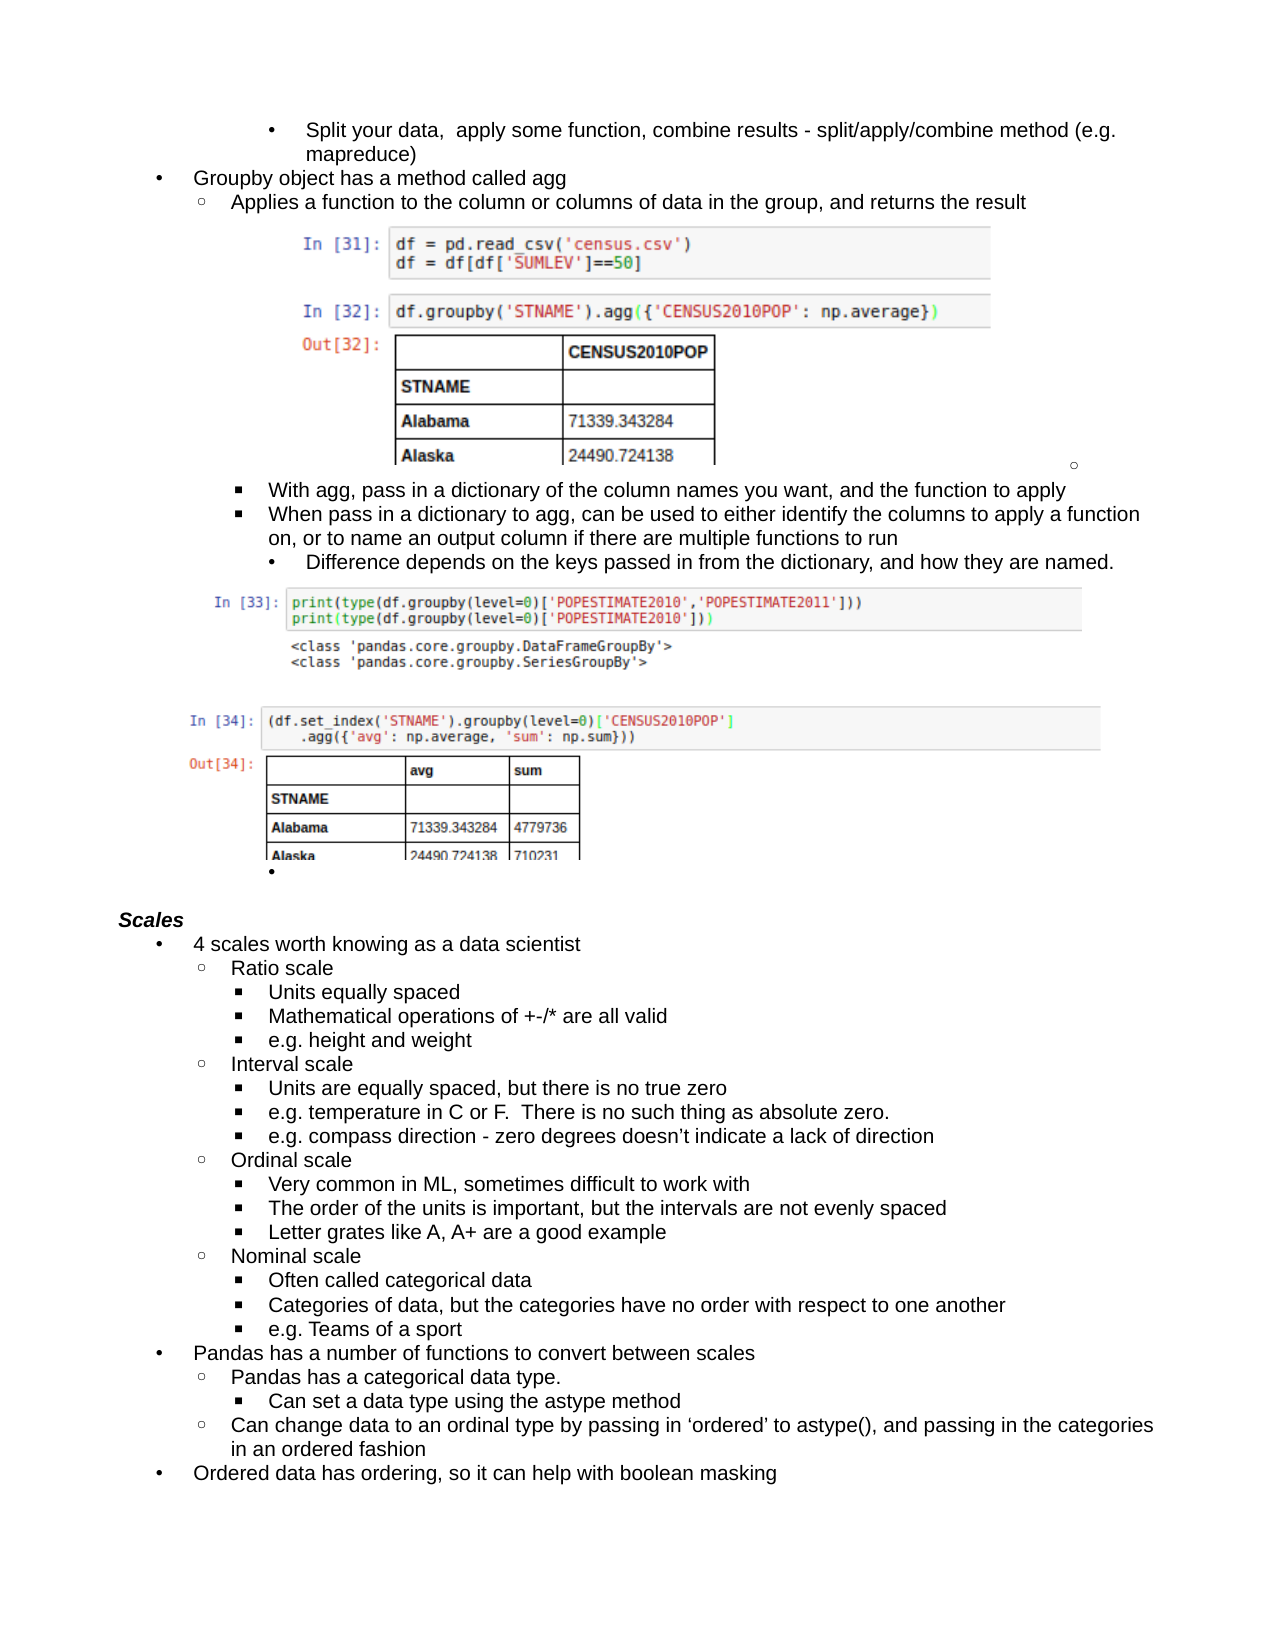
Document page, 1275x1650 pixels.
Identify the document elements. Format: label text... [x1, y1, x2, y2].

list 4 scales worth knowing as a data scientist [156, 931, 1157, 956]
text Scales [118, 907, 1157, 931]
list Pandas has a number of functions to convert between scales [156, 1341, 1157, 1364]
picture [193, 574, 1082, 679]
list Pandas has a categorical data type. [193, 1364, 1157, 1389]
list Units equally spaced [231, 979, 1157, 1004]
list Applies a function to the column or columns of data in the group, and returns the result [193, 190, 1157, 214]
list Groupby object has a method called agg [156, 166, 1157, 190]
list Ordinal scale [193, 1148, 1157, 1172]
list Nominal scale [193, 1244, 1157, 1268]
list With agg, pass in a dictionary of the column names you want, and the function to apply [231, 478, 1157, 502]
list When pass in a dictionary to agg, can be used to either identify the columns to apply a function on, or to name an output column if there are multiple functions to run [231, 502, 1157, 550]
list e.g. height and weight [231, 1028, 1157, 1052]
list Letter grates like A, A+ are a good example [231, 1220, 1157, 1244]
picture [284, 214, 991, 465]
list Interval scale [193, 1052, 1157, 1076]
list e.g. compass direction - zero degrees doesn’t indicate a lack of direction [231, 1124, 1157, 1148]
list Difference depends on the keys passed in from the dictionary, and how they are named. [268, 550, 1157, 574]
list Ratio scale [193, 956, 1157, 979]
list Ordered data has ordering, so it can help with boolean masking [156, 1461, 1157, 1485]
list e.g. Teams of a sport [231, 1316, 1157, 1341]
list Mathematical operations of +-/* are all valid [231, 1004, 1157, 1028]
list Can set a data type using the astype method [231, 1389, 1157, 1413]
list Can change data to an ordinal type by passing in ‘ordered’ to astype(), and passing in the categories in an ordered fashion [193, 1413, 1157, 1461]
list e.g. temperature in C or F. There is no such thing as absolute zero. [231, 1100, 1157, 1124]
list Often called categorical data [231, 1268, 1157, 1292]
picture [174, 692, 1101, 860]
list Units are equally spaced, but there is no true zero [231, 1076, 1157, 1100]
list Categories of data, but the categories have no order with respect to one another [231, 1292, 1157, 1316]
list Very common in ML, sometimes difficult to work with [231, 1172, 1157, 1196]
list The order of the units is important, but the intervals are not evenly spaced [231, 1196, 1157, 1220]
list Split your data, apply some function, combine results - split/apply/combine method (e.g. mapreduce) [268, 118, 1157, 166]
